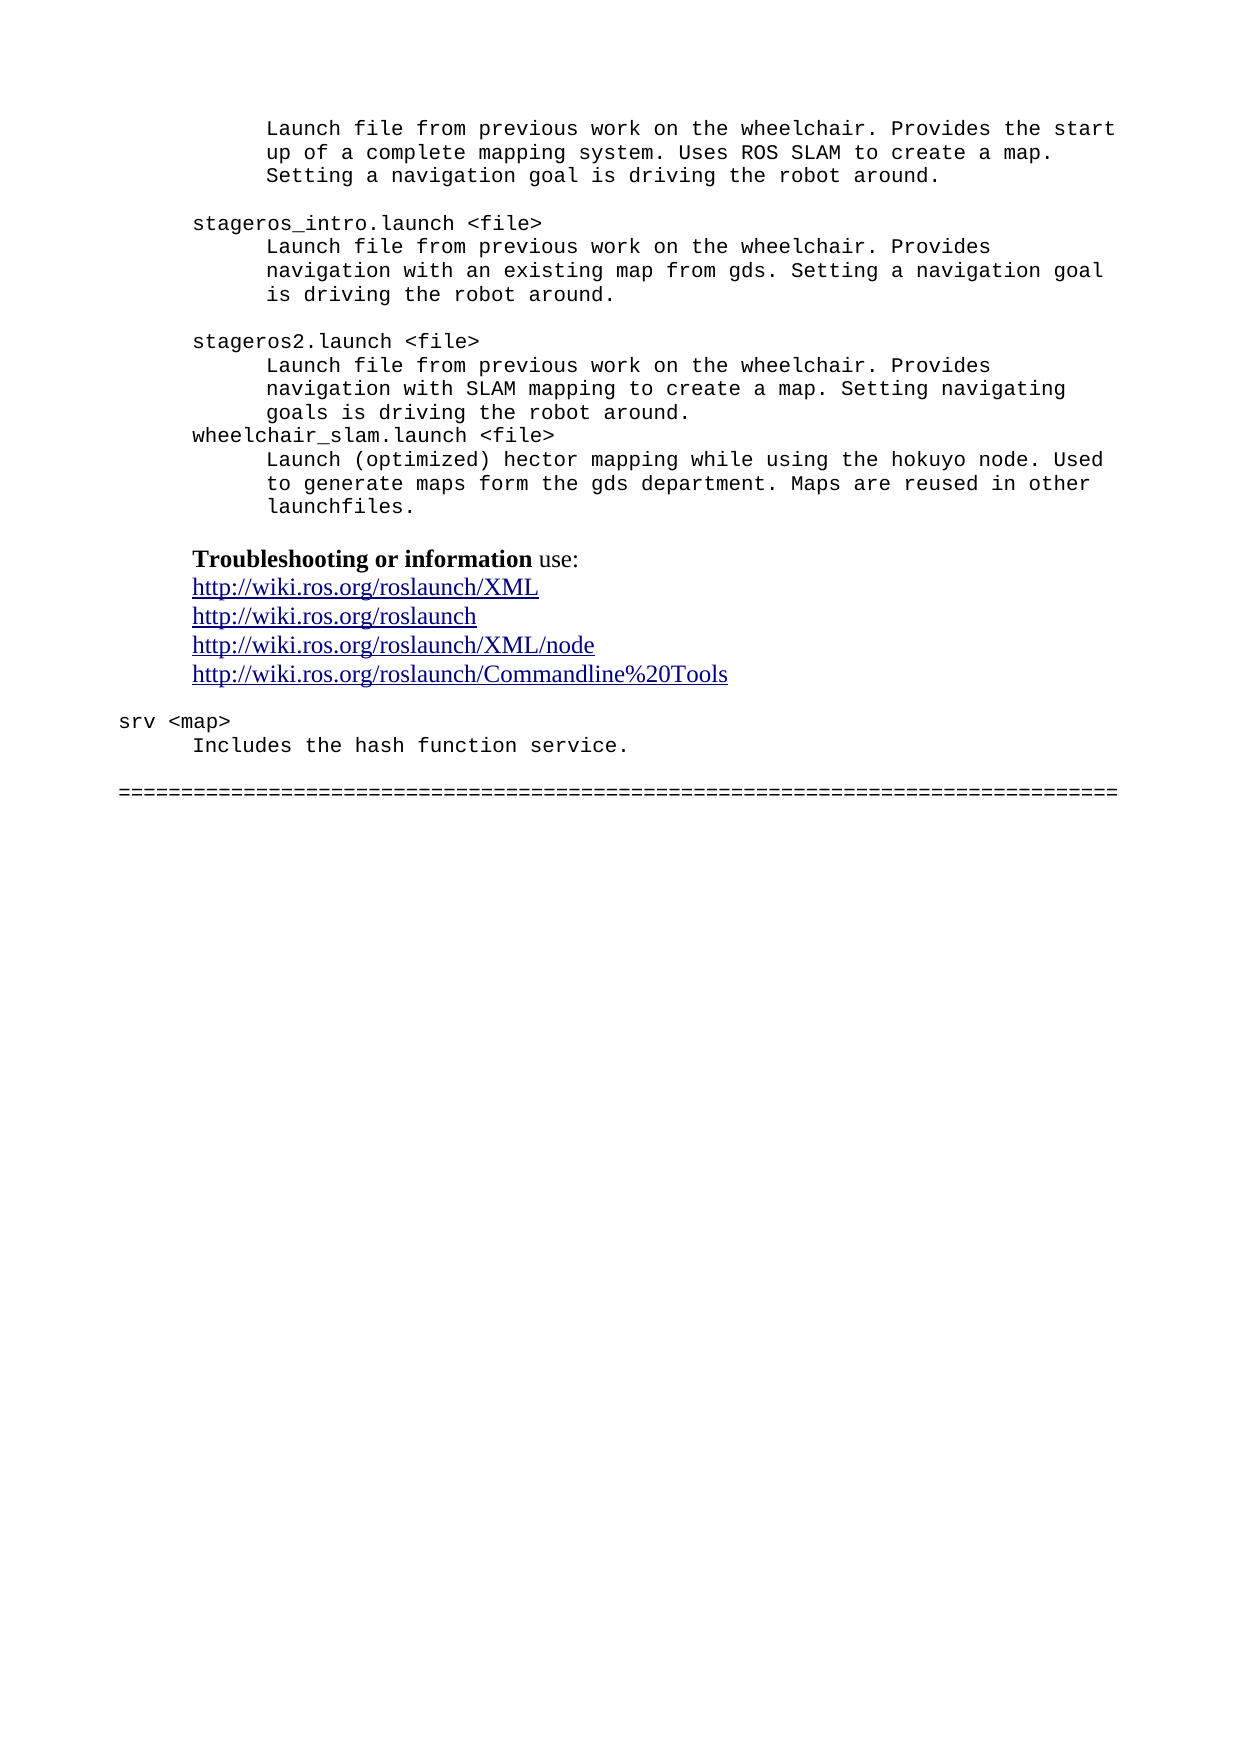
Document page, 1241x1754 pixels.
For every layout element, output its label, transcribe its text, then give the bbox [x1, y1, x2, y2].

text Troubleshooting or information use: http://wiki.ros.org/roslaunch/XML http://wiki.ros.org/roslaunch http://wiki.ros.org/roslaunch/XML/node http://wiki.ros.org/roslaunch/Commandline%20Tools [118, 544, 1122, 687]
text Launch (optimized) hector mapping while using the hokuyo node. Used to generate maps form the gds department. Maps are reused in other launchfiles. [118, 449, 1122, 520]
text srv <map> [118, 711, 1122, 735]
text wheelchair_slam.launch <file> [118, 426, 1122, 449]
text Includes the hash function service. [118, 735, 1122, 758]
text stageros_intro.launch <file> Launch file from previous work on the wheelchair. Provides navigation with an existing map from gds. Setting a navigation goal is driving the robot around. [118, 213, 1122, 307]
text stageros2.launch <file> [118, 331, 1122, 354]
text Launch file from previous work on the wheelchair. Provides navigation with SLAM mapping to create a map. Setting navigating goals is driving the robot around. [118, 354, 1122, 426]
text ================================================================================ [118, 782, 1122, 829]
text Launch file from previous work on the wheelchair. Provides the start up of a complete mapping system. Uses ROS SLAM to create a map. Setting a navigation goal is driving the robot around. [118, 118, 1122, 189]
